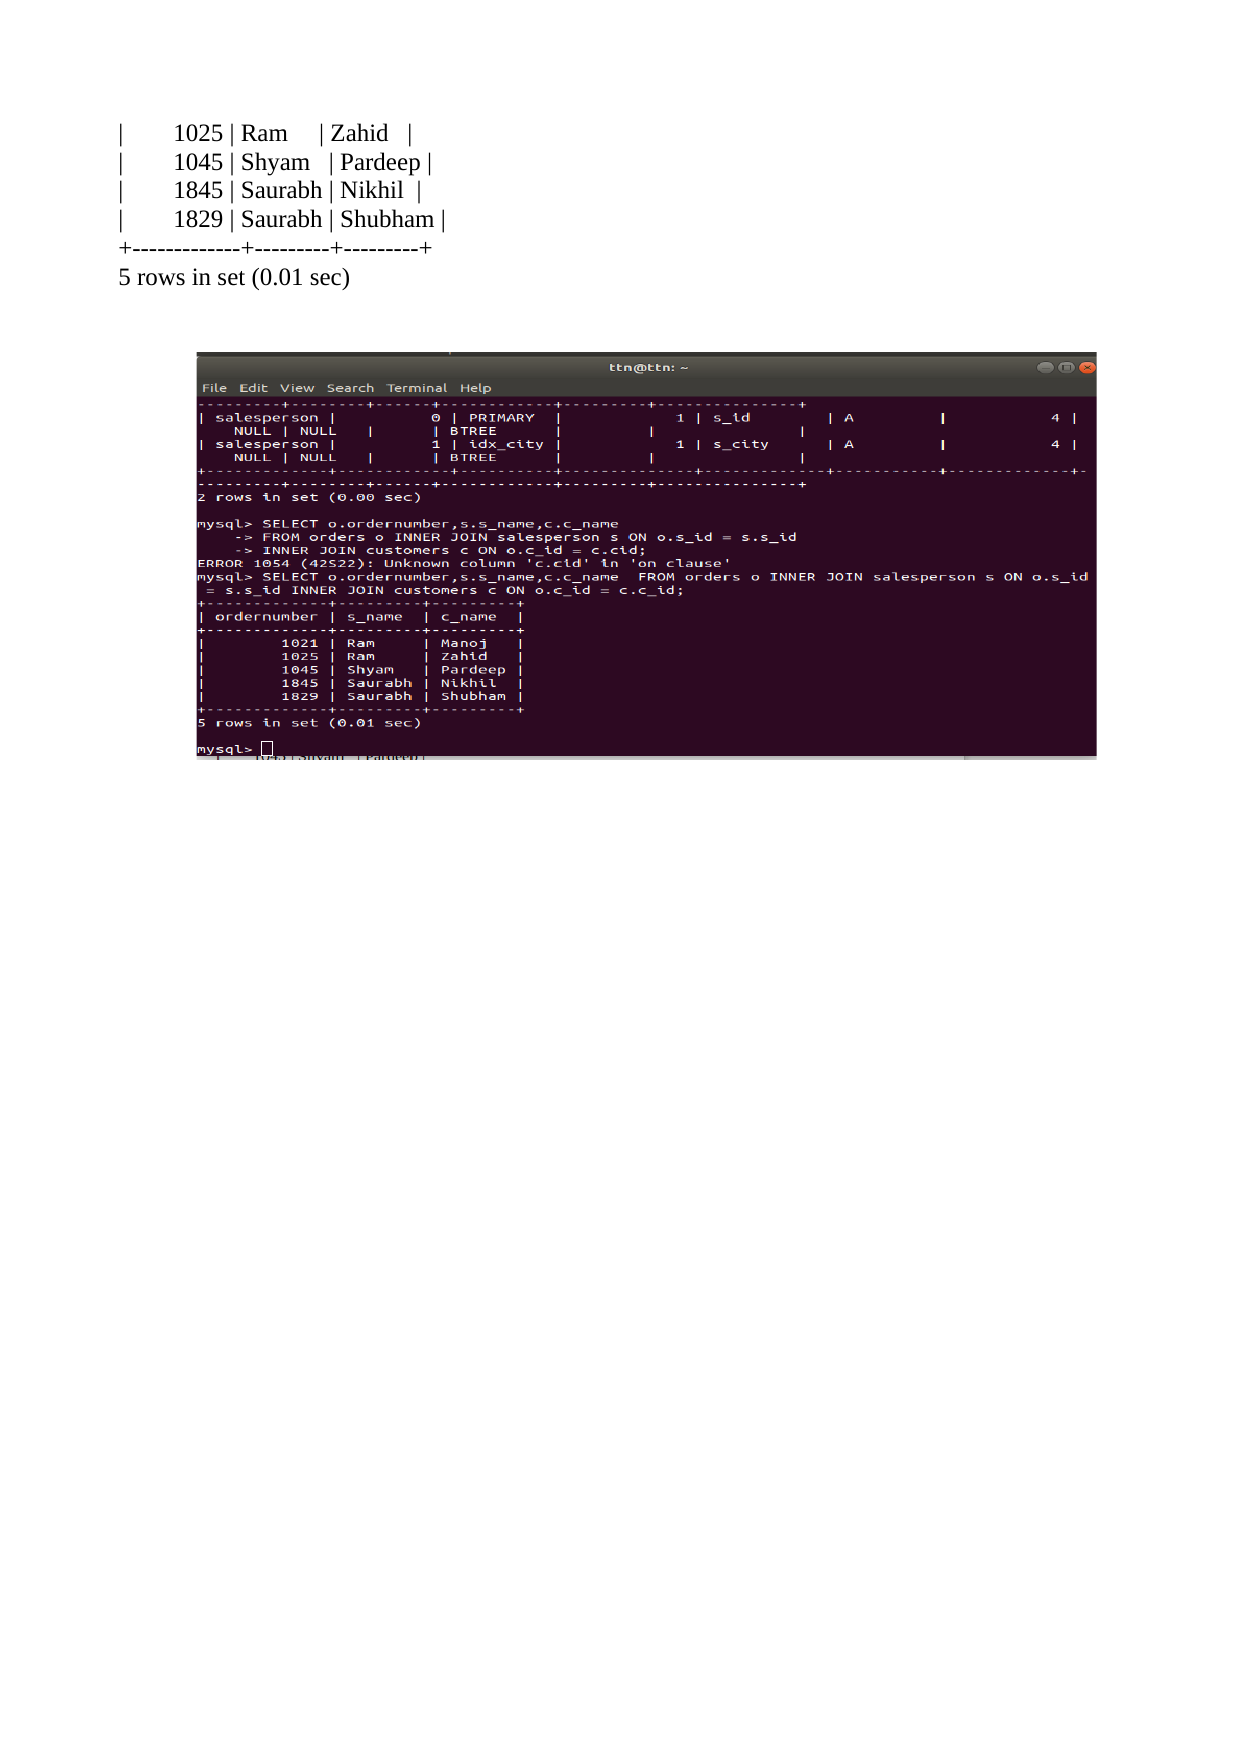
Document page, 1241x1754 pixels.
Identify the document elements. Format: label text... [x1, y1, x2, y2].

text | 1845 | Saurabh | Nikhil | [118, 176, 1122, 204]
text 5 rows in set (0.01 sec) [118, 262, 1122, 291]
picture [196, 352, 1097, 760]
text +-------------+---------+---------+ [118, 233, 1122, 262]
text | 1045 | Shyam | Pardeep | [118, 147, 1122, 176]
text | 1025 | Ram | Zahid | [118, 118, 1122, 147]
text | 1829 | Saurabh | Shubham | [118, 204, 1122, 233]
